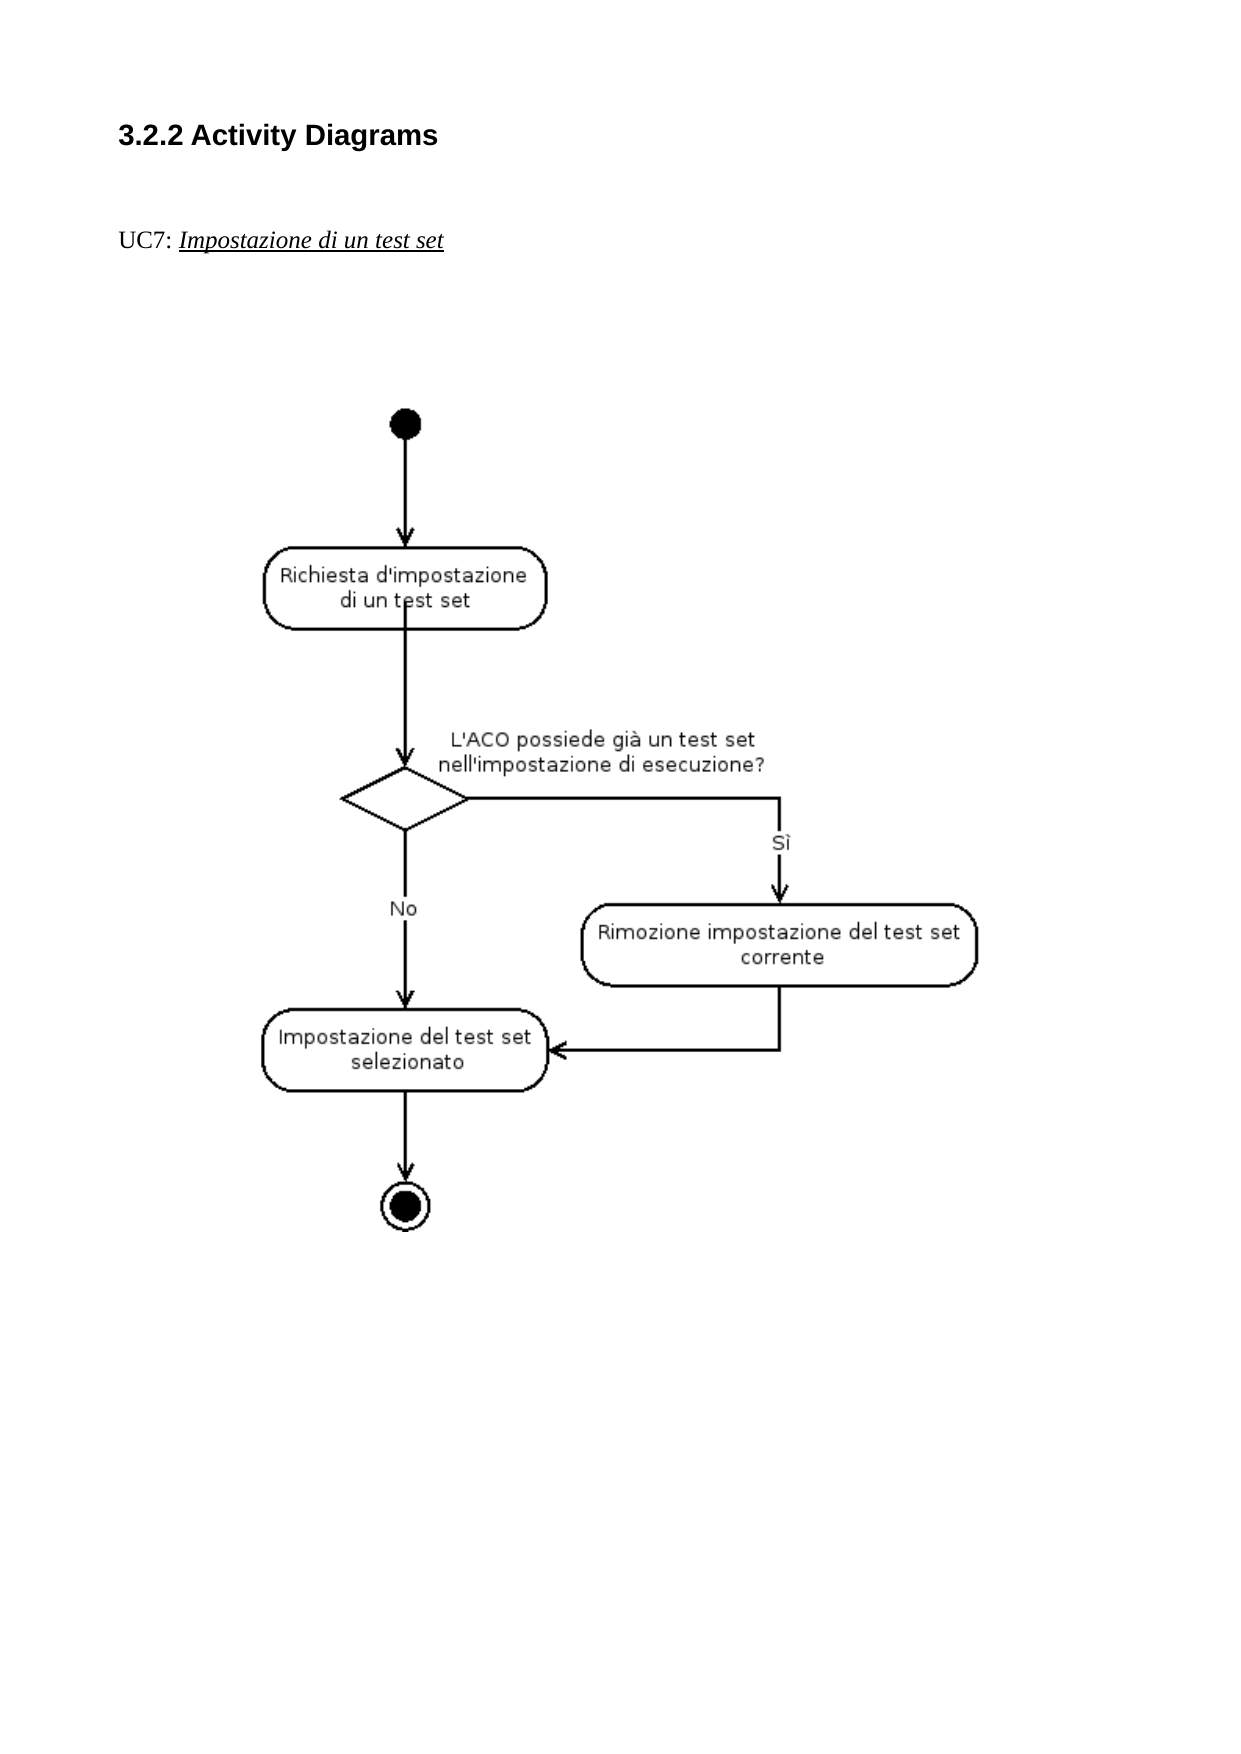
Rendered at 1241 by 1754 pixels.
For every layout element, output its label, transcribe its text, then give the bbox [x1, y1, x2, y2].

text UC7: Impostazione di un test set [118, 225, 1122, 254]
picture [260, 293, 980, 1232]
subtitle 3.2.2 Activity Diagrams [118, 118, 1122, 152]
